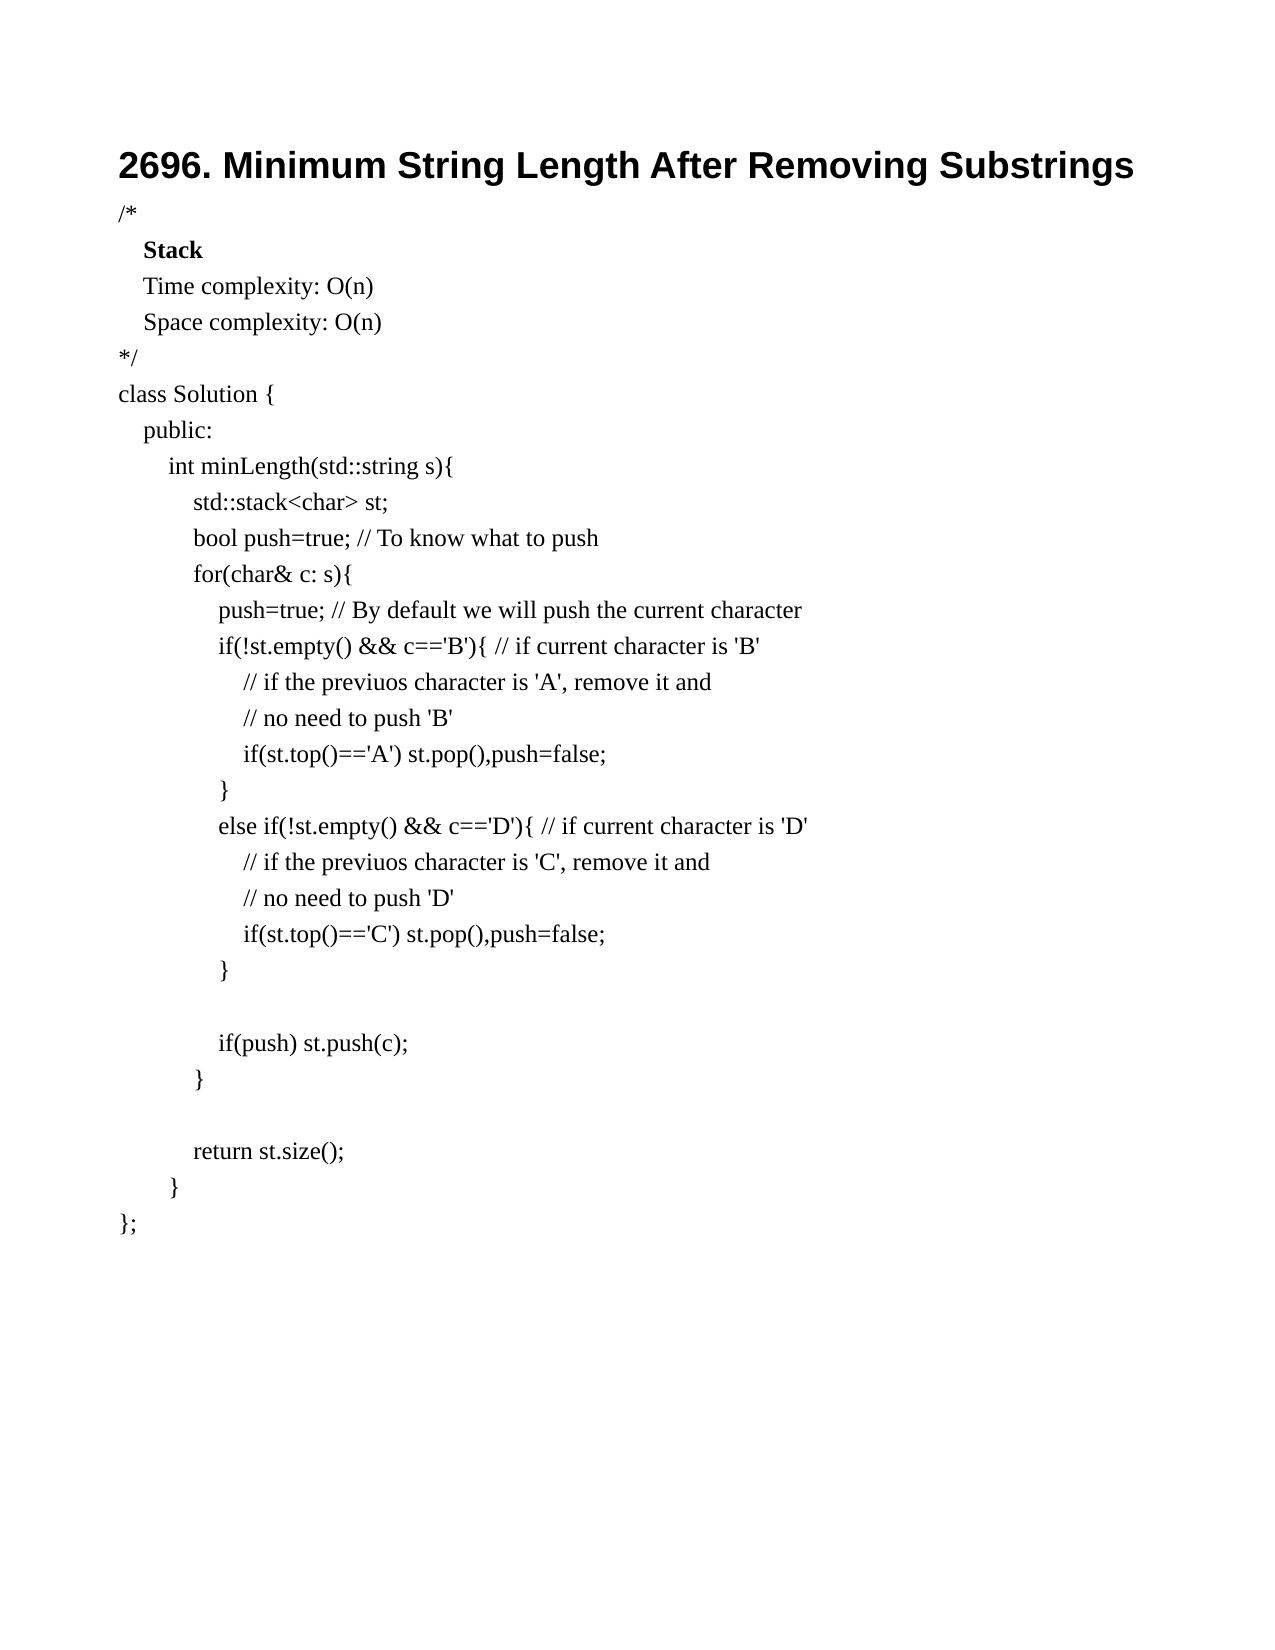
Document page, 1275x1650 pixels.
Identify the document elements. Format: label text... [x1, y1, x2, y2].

text push=true; // By default we will push the current character [118, 595, 1157, 624]
text else if(!st.empty() && c=='D'){ // if current character is 'D' [118, 811, 1157, 840]
text // no need to push 'D' [118, 883, 1157, 912]
text } [118, 956, 1157, 984]
text class Solution { [118, 379, 1157, 408]
text std::stack<char> st; [118, 487, 1157, 516]
text Time complexity: O(n) [118, 271, 1157, 299]
text Stack [118, 235, 1157, 263]
text int minLength(std::string s){ [118, 451, 1157, 480]
text if(push) st.push(c); [118, 1028, 1157, 1056]
text if(st.top()=='A') st.pop(),push=false; [118, 739, 1157, 768]
text // no need to push 'B' [118, 703, 1157, 732]
text for(char& c: s){ [118, 559, 1157, 588]
text // if the previuos character is 'C', remove it and [118, 847, 1157, 876]
text if(!st.empty() && c=='B'){ // if current character is 'B' [118, 631, 1157, 660]
text */ [118, 343, 1157, 372]
text public: [118, 415, 1157, 444]
text }; [118, 1208, 1157, 1237]
text } [118, 1064, 1157, 1092]
text if(st.top()=='C') st.pop(),push=false; [118, 919, 1157, 948]
subtitle 2696. Minimum String Length After Removing Substrings [118, 143, 1157, 186]
text bool push=true; // To know what to push [118, 523, 1157, 552]
text } [118, 1172, 1157, 1201]
text Space complexity: O(n) [118, 307, 1157, 336]
text return st.size(); [118, 1136, 1157, 1164]
text // if the previuos character is 'A', remove it and [118, 667, 1157, 696]
text } [118, 775, 1157, 804]
text /* [118, 199, 1157, 227]
